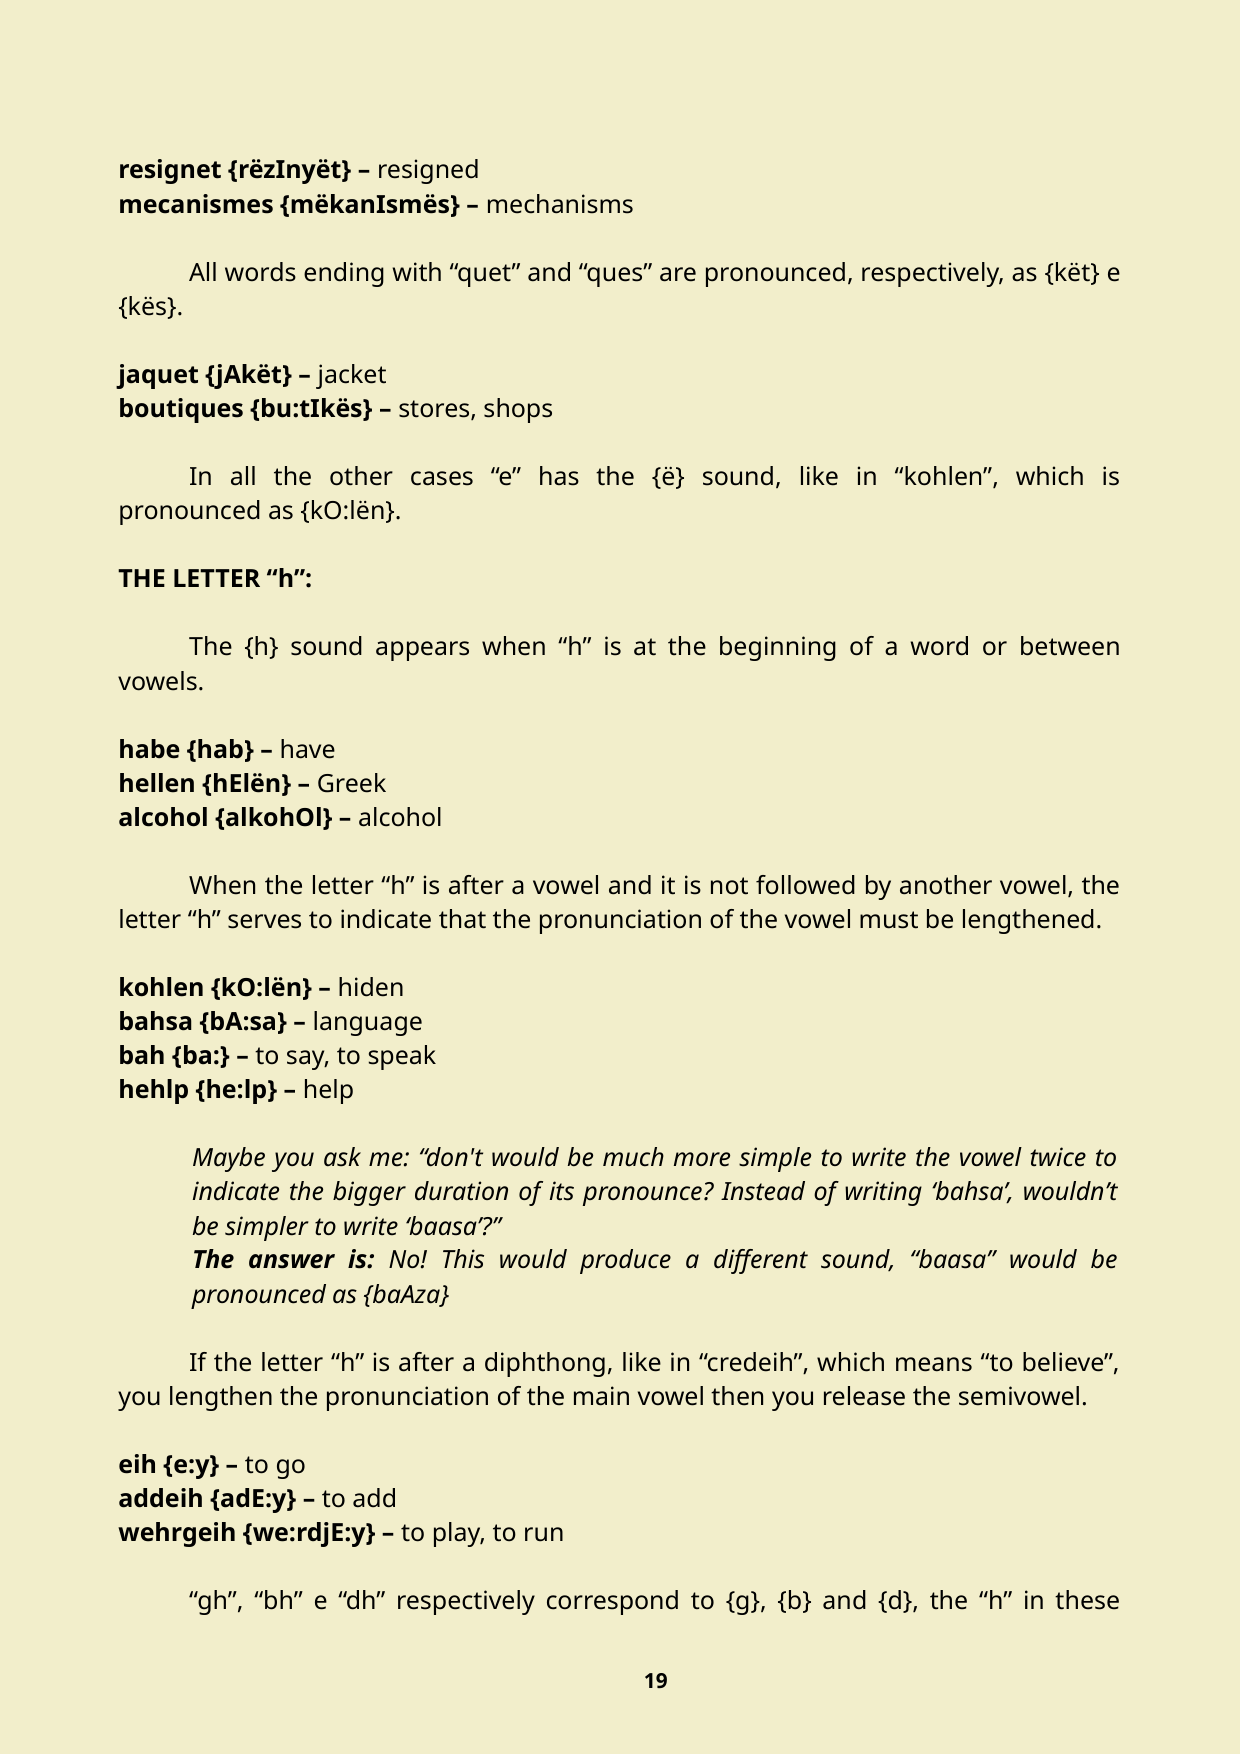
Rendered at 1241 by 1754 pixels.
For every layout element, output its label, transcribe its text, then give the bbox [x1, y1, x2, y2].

text resignet {rëzInyët} – resigned [118, 152, 1122, 186]
text mecanismes {mëkanIsmës} – mechanisms [118, 186, 1122, 220]
text The answer is: No! This would produce a different sound, “baasa” would be pronounced as {baAza} [192, 1242, 1122, 1310]
text “gh”, “bh” e “dh” respectively correspond to {g}, {b} and {d}, the “h” in these [118, 1583, 1122, 1617]
text habe {hab} – have [118, 731, 1122, 765]
text The {h} sound appears when “h” is at the beginning of a word or between vowels. [118, 629, 1122, 697]
text bahsa {bA:sa} – language [118, 1004, 1122, 1038]
subtitle THE LETTER “h”: [118, 561, 1122, 595]
text jaquet {jAkët} – jacket [118, 357, 1122, 391]
text bah {ba:} – to say, to speak [118, 1038, 1122, 1072]
text When the letter “h” is after a vowel and it is not followed by another vowel, the letter “h” serves to indicate that the pronunciation of the vowel must be lengthened. [118, 867, 1122, 936]
text If the letter “h” is after a diphthong, like in “credeih”, which means “to believe”, you lengthen the pronunciation of the main vowel then you release the semivowel. [118, 1344, 1122, 1412]
text In all the other cases “e” has the {ë} sound, like in “kohlen”, which is pronounced as {kO:lën}. [118, 459, 1122, 527]
text boutiques {bu:tIkës} – stores, shops [118, 391, 1122, 425]
text hellen {hElën} – Greek [118, 765, 1122, 799]
text Maybe you ask me: “don't would be much more simple to write the vowel twice to indicate the bigger duration of its pronounce? Instead of writing ‘bahsa’, wouldn’t be simpler to write ‘baasa’?” [192, 1140, 1122, 1242]
text addeih {adE:y} – to add [118, 1481, 1122, 1515]
text wehrgeih {we:rdjE:y} – to play, to run [118, 1515, 1122, 1549]
text hehlp {he:lp} – help [118, 1072, 1122, 1106]
text All words ending with “quet” and “ques” are pronounced, respectively, as {kët} e {kës}. [118, 254, 1122, 322]
text alcohol {alkohOl} – alcohol [118, 799, 1122, 833]
text eih {e:y} – to go [118, 1447, 1122, 1481]
text kohlen {kO:lën} – hiden [118, 970, 1122, 1004]
